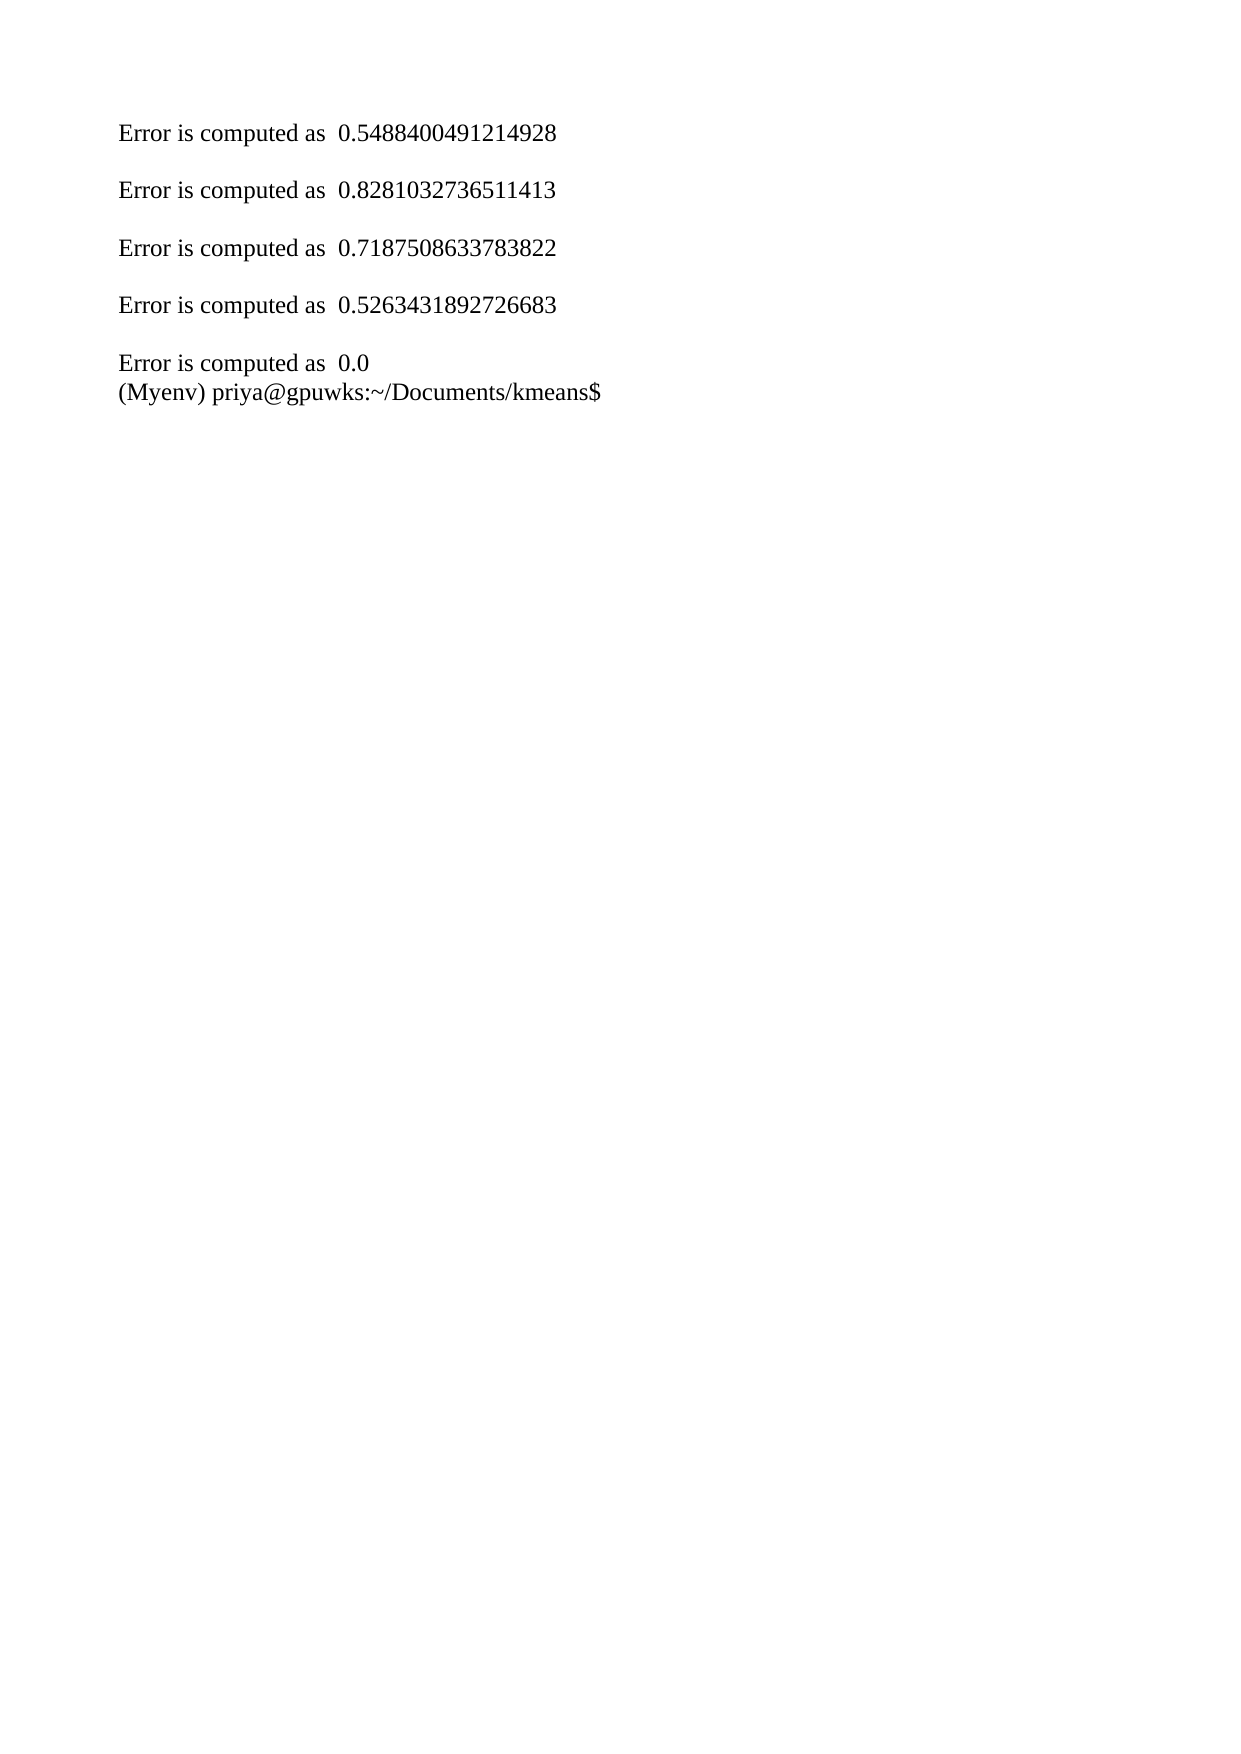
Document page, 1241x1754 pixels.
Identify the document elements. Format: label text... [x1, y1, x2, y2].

text Error is computed as 0.0 [118, 348, 1122, 377]
text Error is computed as 0.7187508633783822 [118, 233, 1122, 262]
text Error is computed as 0.5488400491214928 [118, 118, 1122, 147]
text (Myenv) priya@gpuwks:~/Documents/kmeans$ [118, 377, 1122, 406]
text Error is computed as 0.8281032736511413 [118, 176, 1122, 204]
text Error is computed as 0.5263431892726683 [118, 291, 1122, 319]
